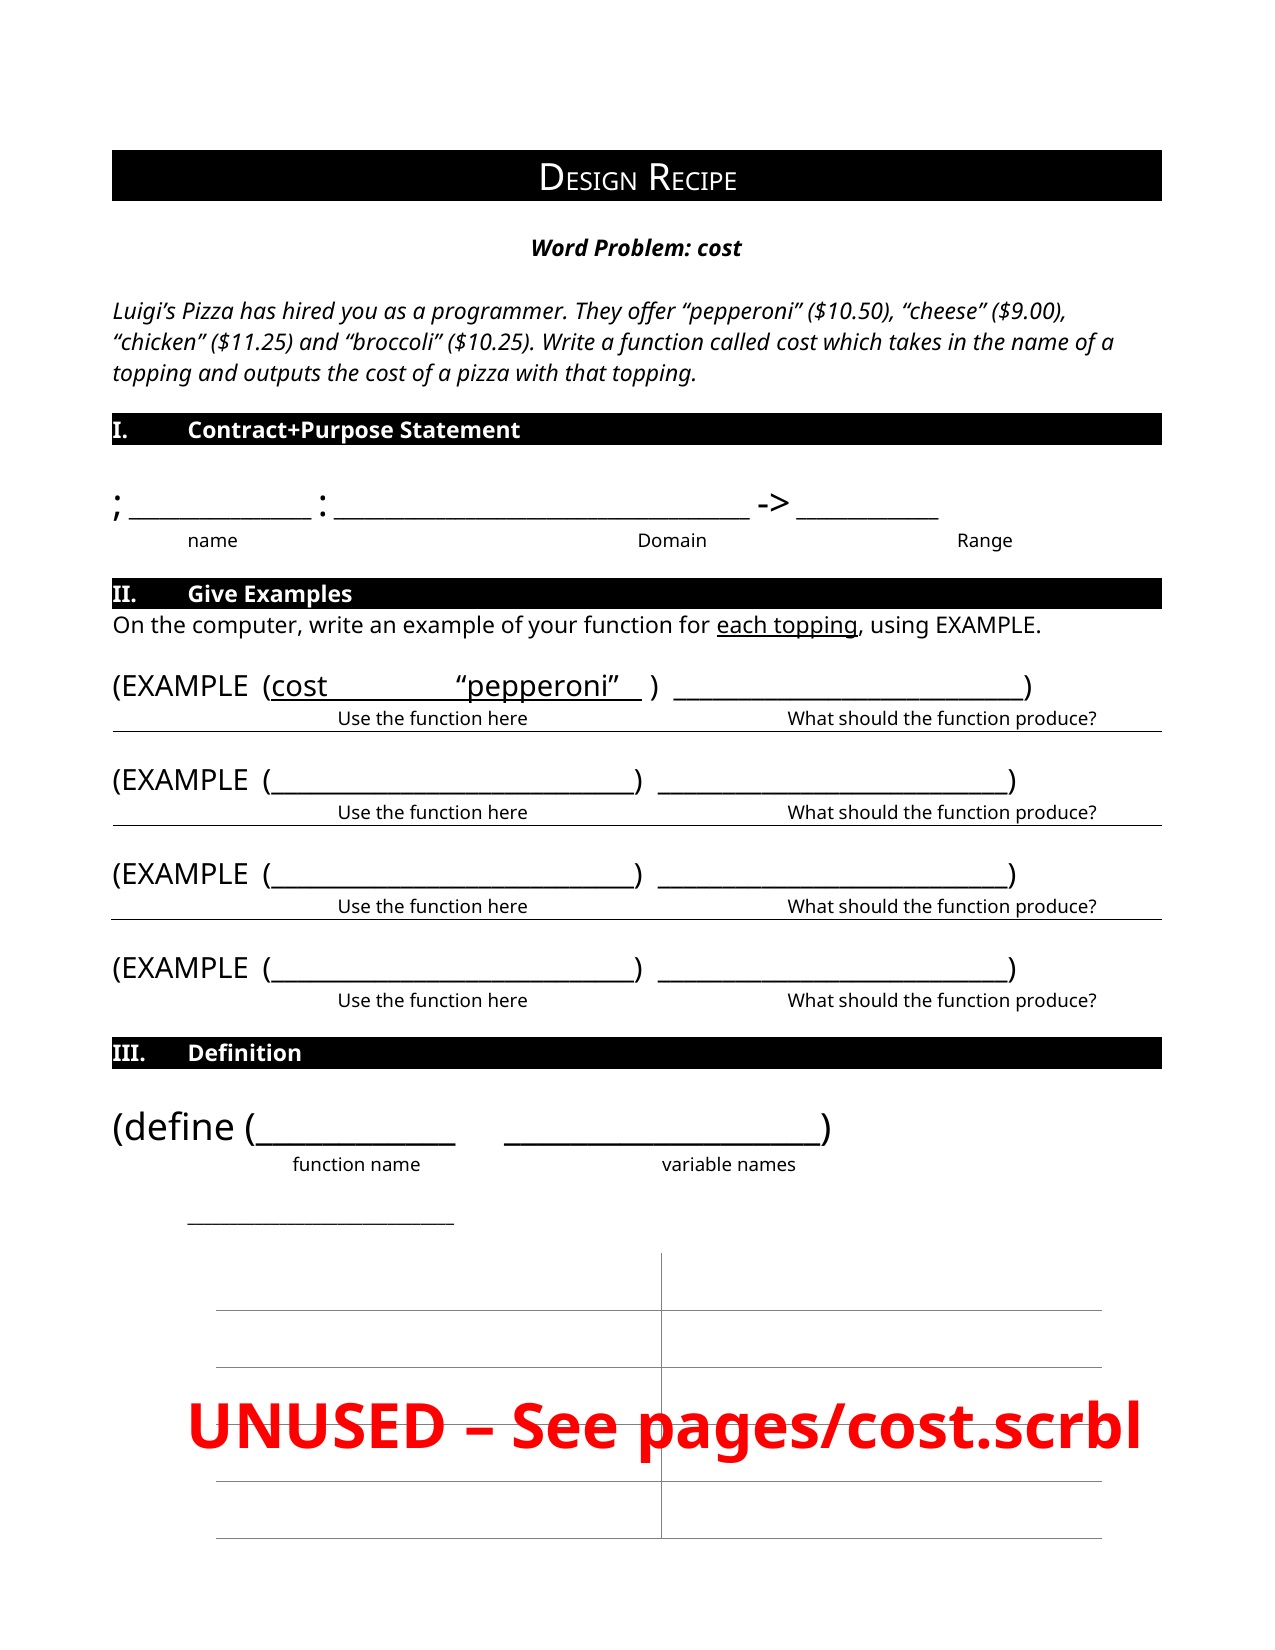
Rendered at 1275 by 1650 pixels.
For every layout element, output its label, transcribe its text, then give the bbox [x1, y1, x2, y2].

table_cell [416, 1425, 434, 1440]
table_cell [662, 1482, 1102, 1538]
table_cell [216, 1482, 661, 1538]
table_cell [216, 1368, 661, 1424]
text Use the function here What should the function produce? [112, 705, 1162, 731]
table_cell [662, 1425, 1102, 1481]
table_cell [216, 1311, 661, 1367]
table_cell [765, 1420, 777, 1424]
table_cell [725, 1425, 739, 1441]
text Luigi’s Pizza has hired you as a programmer. They offer “pepperoni” ($10.50), “cheese” ($9.00), “chicken” ($11.25) and “broccoli” ($10.25). Write a function called cost which takes in the name of a topping and outputs the cost of a pizza with that topping. [112, 295, 1162, 388]
table_cell [248, 1416, 253, 1424]
text name Domain Range [112, 527, 1162, 553]
text On the computer, write an example of your function for each topping, using EXAMPLE. [112, 609, 1162, 640]
table_header [662, 1253, 1102, 1310]
text Use the function here What should the function produce? [112, 987, 1162, 1012]
text function name variable names [112, 1151, 1162, 1176]
subtitle Definition [112, 1037, 1162, 1069]
subtitle Give Examples [112, 578, 1162, 609]
subtitle Design Recipe [112, 150, 1162, 201]
table_cell [416, 1411, 434, 1424]
table_cell [662, 1368, 1102, 1424]
text ________________________________ [112, 1202, 1162, 1227]
text Use the function here What should the function produce? [112, 799, 1162, 825]
text ; __________________ : _________________________________________ -> ______________ [112, 476, 1162, 527]
text Use the function here What should the function produce? [112, 893, 1162, 918]
text (define (____________ ___________________) [112, 1100, 1162, 1151]
subtitle Contract+Purpose Statement [112, 413, 1162, 445]
table_cell [558, 1420, 570, 1424]
text (EXAMPLE (____________________________) ___________________________) [112, 759, 1162, 799]
text (EXAMPLE (____________________________) ___________________________) [112, 853, 1162, 893]
table_cell [687, 1432, 699, 1442]
table_cell [662, 1311, 1102, 1367]
text (EXAMPLE (____________________________) ___________________________) [112, 947, 1162, 987]
table_cell [216, 1425, 661, 1481]
table_cell [264, 1425, 271, 1436]
table_header [216, 1253, 661, 1310]
text (EXAMPLE (cost “pepperoni” ) ___________________________) [112, 666, 1162, 705]
table_cell [595, 1420, 607, 1424]
table_cell [890, 1425, 904, 1441]
table_cell [299, 1425, 316, 1441]
text Word Problem: cost [112, 232, 1162, 263]
table_cell [650, 1425, 661, 1441]
table_cell [1098, 1425, 1102, 1440]
